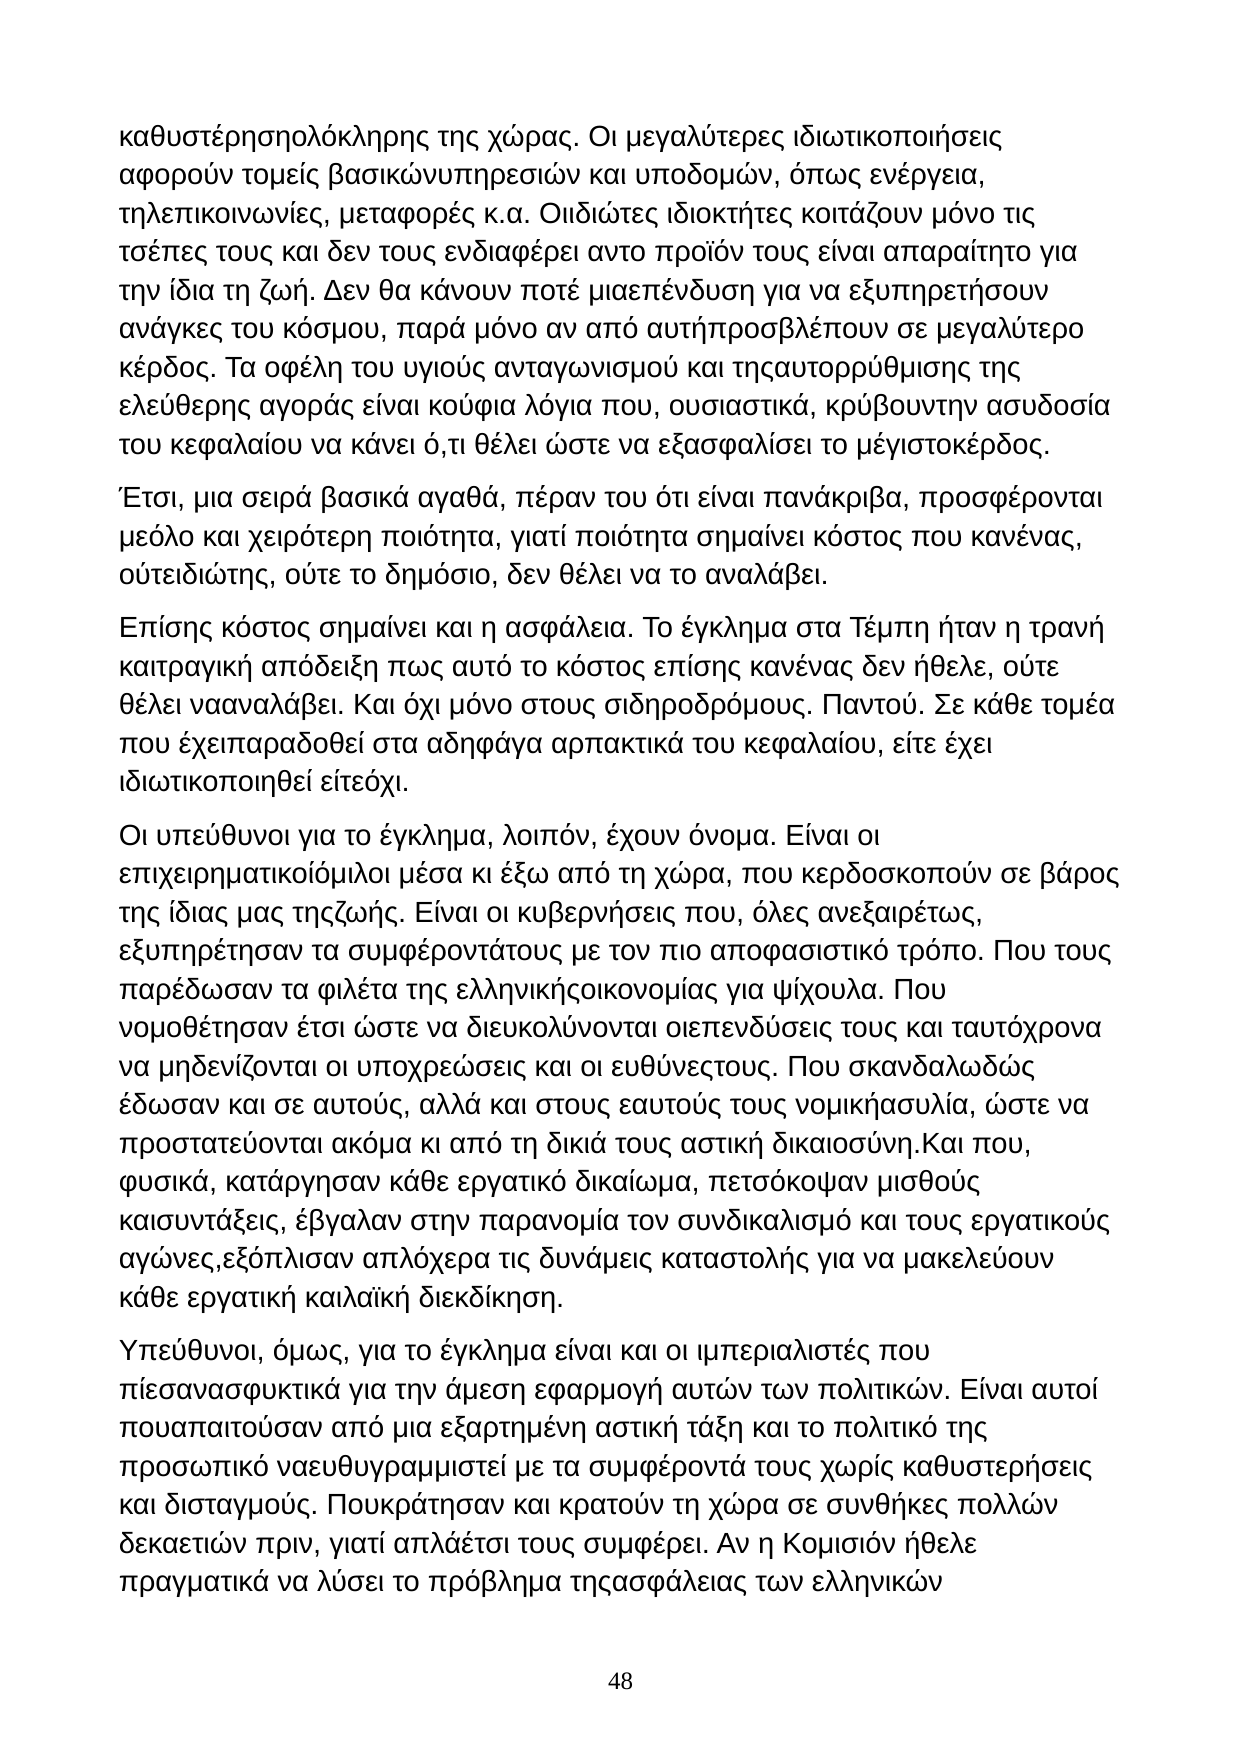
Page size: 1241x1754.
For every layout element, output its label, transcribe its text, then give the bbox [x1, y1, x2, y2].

text Υπεύθυνοι, όμως, για το έγκλημα είναι και οι ιμπεριαλιστές που πίεσανασφυκτικά για την άμεση εφαρμογή αυτών των πολιτικών. Είναι αυτοί πουαπαιτούσαν από μια εξαρτημένη αστική τάξη και το πολιτικό της προσωπικό ναευθυγραμμιστεί με τα συμφέροντά τους χωρίς καθυστερήσεις και δισταγμούς. Πουκράτησαν και κρατούν τη χώρα σε συνθήκες πολλών δεκαετιών πριν, γιατί απλάέτσι τους συμφέρει. Αν η Κομισιόν ήθελε πραγματικά να λύσει το πρόβλημα τηςασφάλειας των ελληνικών [118, 1333, 1122, 1598]
text Έτσι, μια σειρά βασικά αγαθά, πέραν του ότι είναι πανάκριβα, προσφέρονται μεόλο και χειρότερη ποιότητα, γιατί ποιότητα σημαίνει κόστος που κανένας, ούτειδιώτης, ούτε το δημόσιο, δεν θέλει να το αναλάβει. [118, 480, 1122, 591]
text Επίσης κόστος σημαίνει και η ασφάλεια. Το έγκλημα στα Τέμπη ήταν η τρανή καιτραγική απόδειξη πως αυτό το κόστος επίσης κανένας δεν ήθελε, ούτε θέλει νααναλάβει. Και όχι μόνο στους σιδηροδρόμους. Παντού. Σε κάθε τομέα που έχειπαραδοθεί στα αδηφάγα αρπακτικά του κεφαλαίου, είτε έχει ιδιωτικοποιηθεί είτεόχι. [118, 610, 1122, 798]
text καθυστέρησηολόκληρης της χώρας. Οι μεγαλύτερες ιδιωτικοποιήσεις αφορούν τομείς βασικώνυπηρεσιών και υποδομών, όπως ενέργεια, τηλεπικοινωνίες, μεταφορές κ.α. Οιιδιώτες ιδιοκτήτες κοιτάζουν μόνο τις τσέπες τους και δεν τους ενδιαφέρει αντο προϊόν τους είναι απαραίτητο για την ίδια τη ζωή. Δεν θα κάνουν ποτέ μιαεπένδυση για να εξυπηρετήσουν ανάγκες του κόσμου, παρά μόνο αν από αυτήπροσβλέπουν σε μεγαλύτερο κέρδος. Τα οφέλη του υγιούς ανταγωνισμού και τηςαυτορρύθμισης της ελεύθερης αγοράς είναι κούφια λόγια που, ουσιαστικά, κρύβουντην ασυδοσία του κεφαλαίου να κάνει ό,τι θέλει ώστε να εξασφαλίσει το μέγιστοκέρδος. [118, 118, 1122, 460]
text Οι υπεύθυνοι για το έγκλημα, λοιπόν, έχουν όνομα. Είναι οι επιχειρηματικοίόμιλοι μέσα κι έξω από τη χώρα, που κερδοσκοπούν σε βάρος της ίδιας μας τηςζωής. Είναι οι κυβερνήσεις που, όλες ανεξαιρέτως, εξυπηρέτησαν τα συμφέροντάτους με τον πιο αποφασιστικό τρόπο. Που τους παρέδωσαν τα φιλέτα της ελληνικήςοικονομίας για ψίχουλα. Που νομοθέτησαν έτσι ώστε να διευκολύνονται οιεπενδύσεις τους και ταυτόχρονα να μηδενίζονται οι υποχρεώσεις και οι ευθύνεςτους. Που σκανδαλωδώς έδωσαν και σε αυτούς, αλλά και στους εαυτούς τους νομικήασυλία, ώστε να προστατεύονται ακόμα κι από τη δικιά τους αστική δικαιοσύνη.Και που, φυσικά, κατάργησαν κάθε εργατικό δικαίωμα, πετσόκοψαν μισθούς καισυντάξεις, έβγαλαν στην παρανομία τον συνδικαλισμό και τους εργατικούς αγώνες,εξόπλισαν απλόχερα τις δυνάμεις καταστολής για να μακελεύουν κάθε εργατική καιλαϊκή διεκδίκηση. [118, 817, 1122, 1313]
